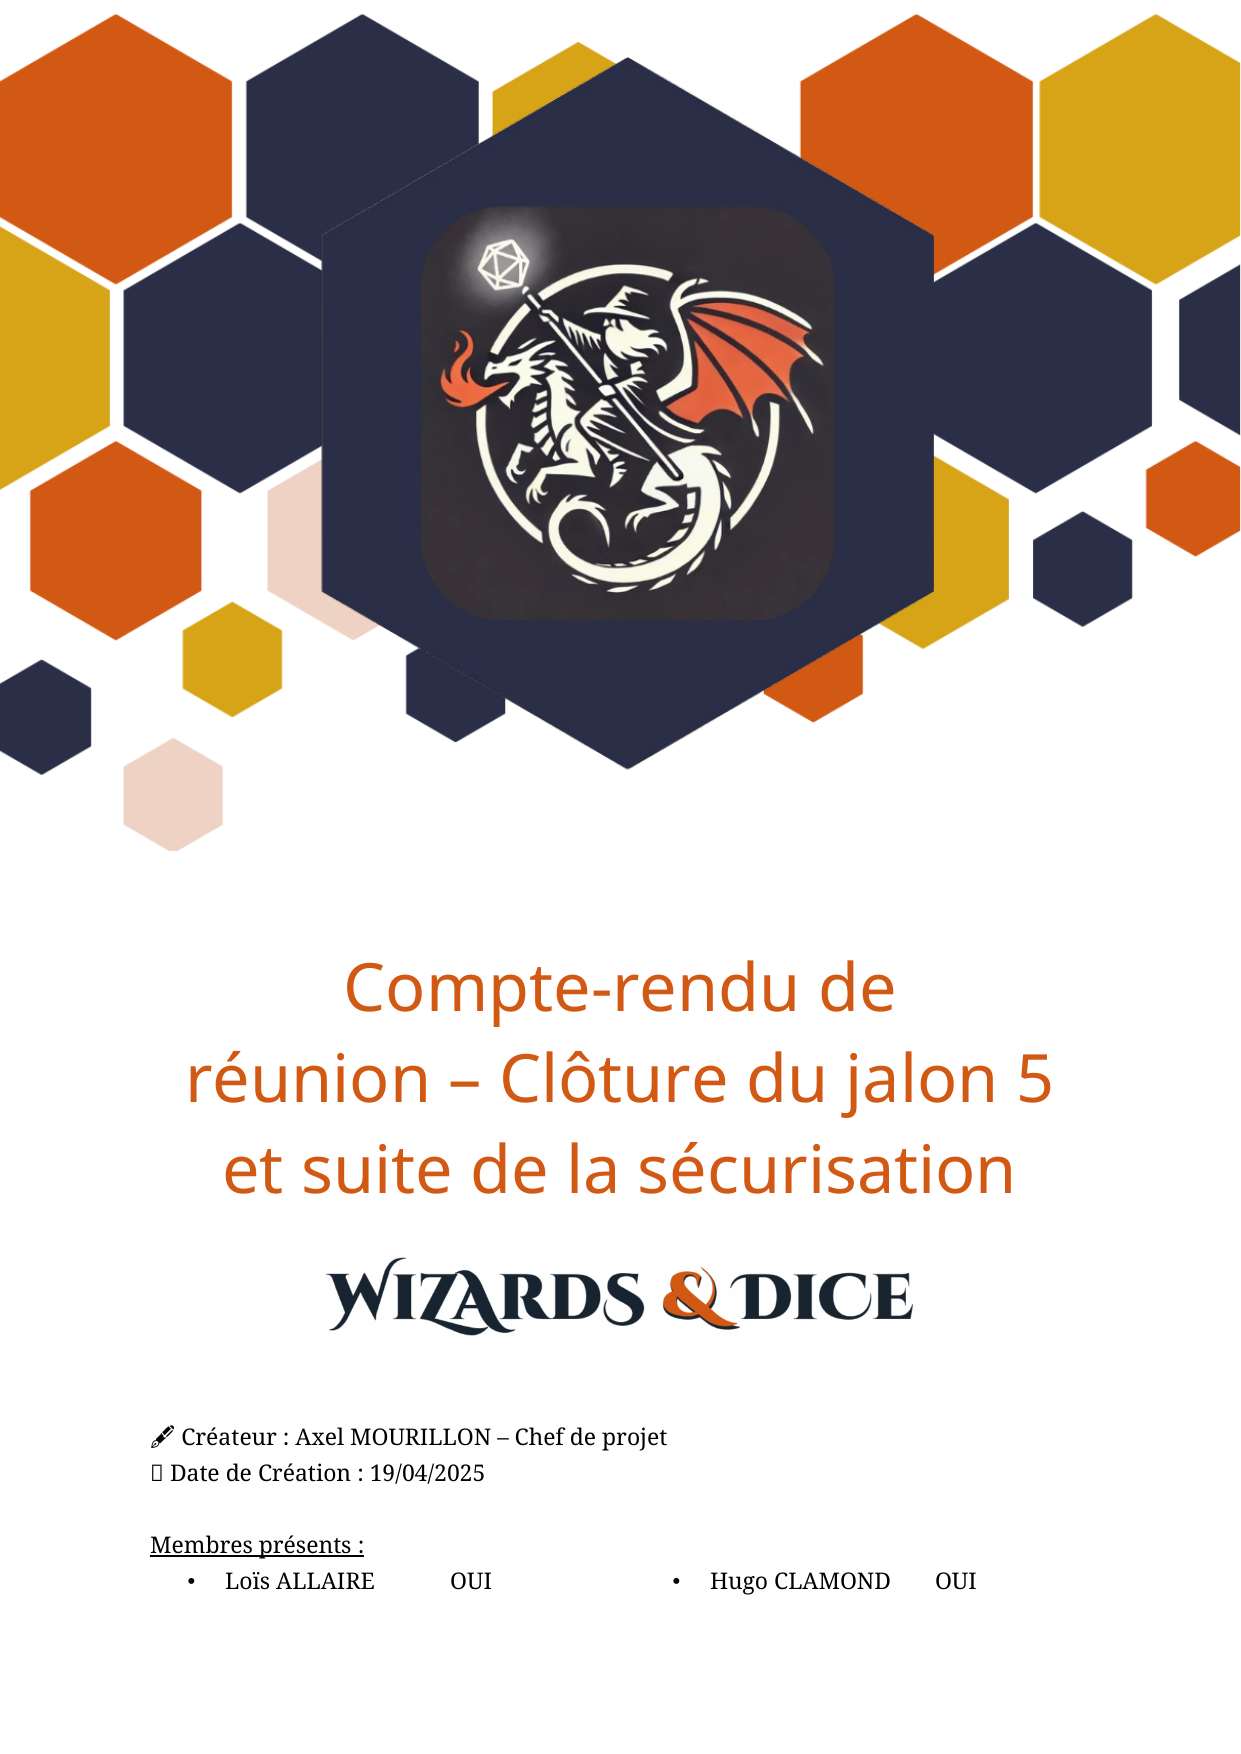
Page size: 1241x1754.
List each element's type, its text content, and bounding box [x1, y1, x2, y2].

picture [0, 0, 1241, 851]
text 📅 Date de Création : 19/04/2025 [150, 1457, 1090, 1488]
title Compte-rendu de réunion – Clôture du jalon 5 et suite de la sécurisation [150, 941, 1090, 1213]
picture [307, 1255, 934, 1345]
text 🖋️ Créateur : Axel MOURILLON – Chef de projet [150, 1421, 1090, 1452]
list Loïs ALLAIRE OUI [187, 1564, 605, 1596]
list Hugo CLAMOND OUI [672, 1564, 1090, 1596]
text Membres présents : [150, 1529, 1090, 1560]
